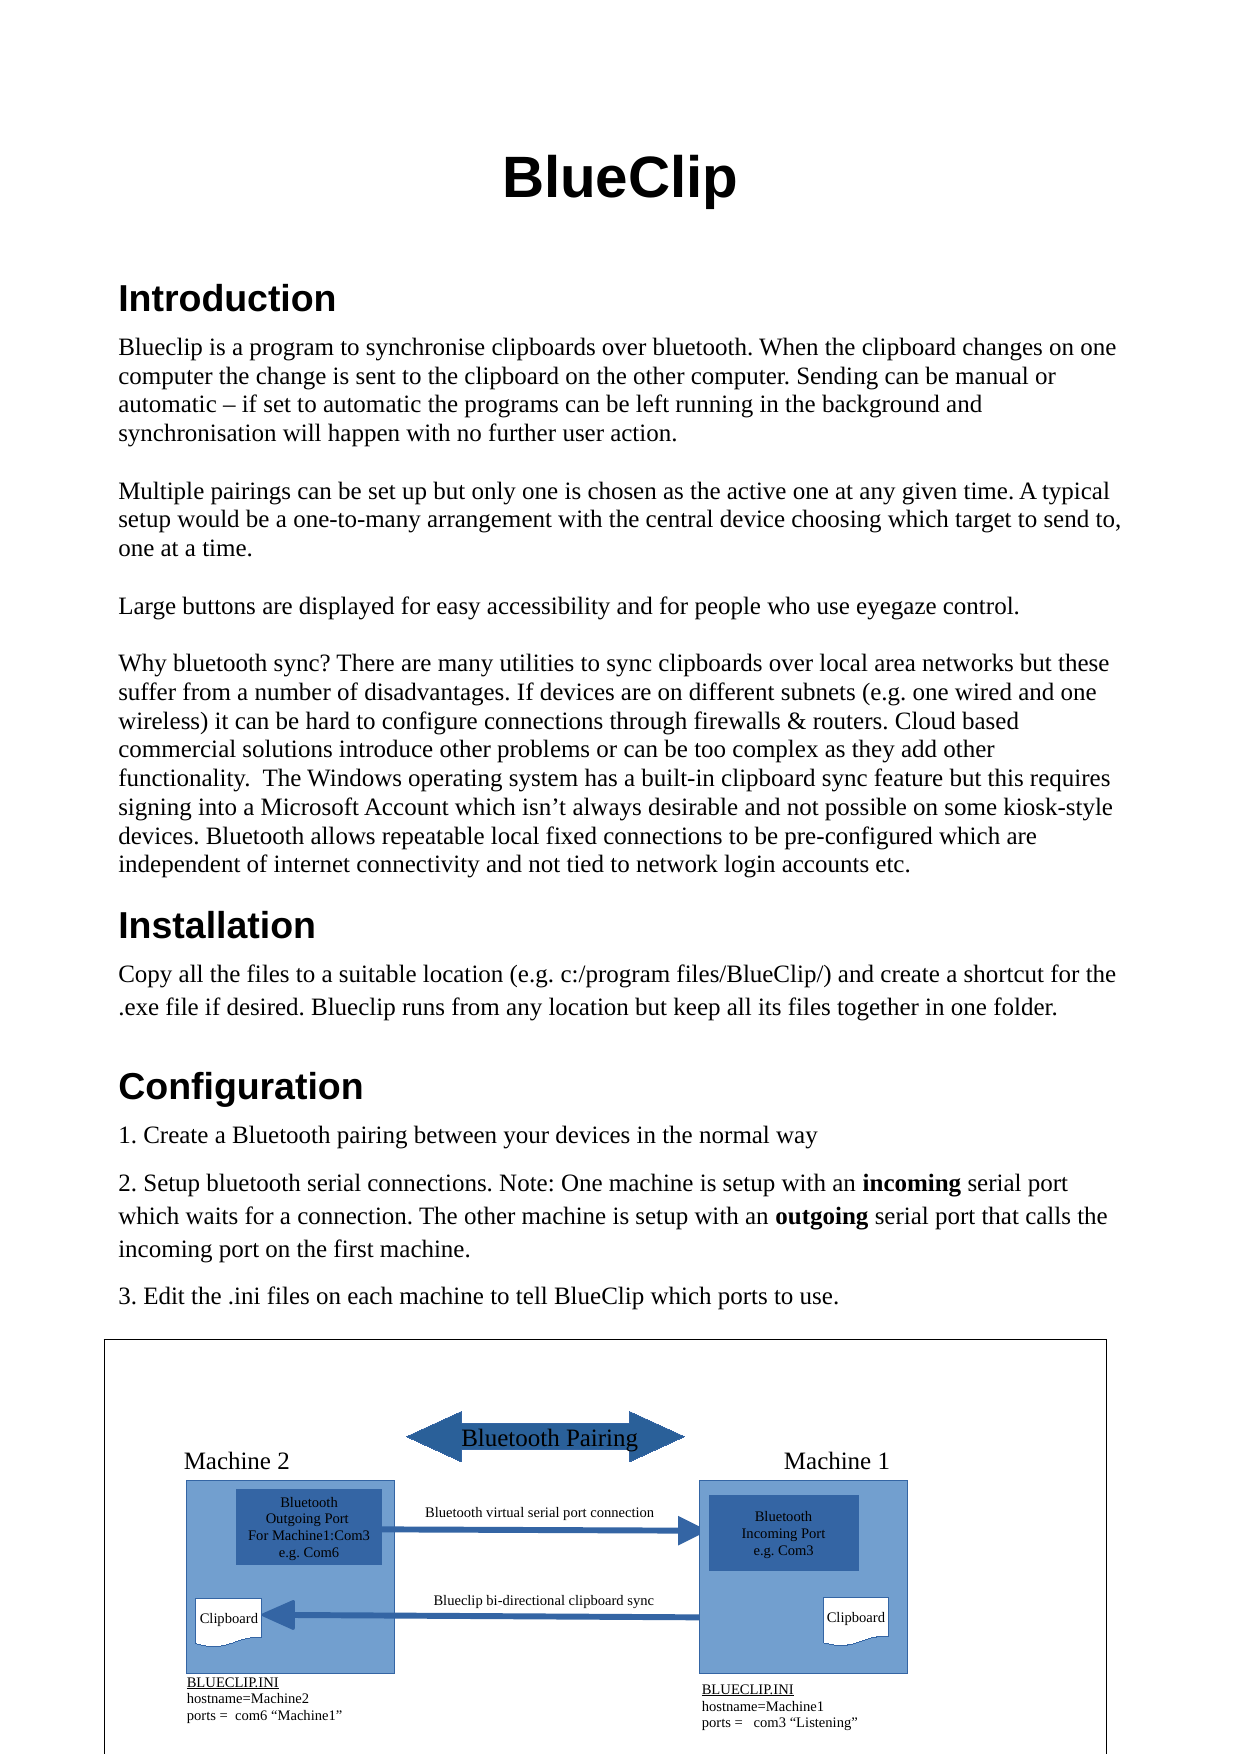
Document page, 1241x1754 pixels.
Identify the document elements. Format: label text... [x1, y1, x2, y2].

text 1. Create a Bluetooth pairing between your devices in the normal way [118, 1120, 1122, 1149]
subtitle Introduction [118, 276, 1122, 319]
text Large buttons are displayed for easy accessibility and for people who use eyegaze control. [118, 591, 1122, 619]
text Copy all the files to a suitable location (e.g. c:/program files/BlueClip/) and create a shortcut for the .exe file if desired. Blueclip runs from any location but keep all its files together in one folder. [118, 959, 1122, 1021]
text 3. Edit the .ini files on each machine to tell BlueClip which ports to use. [118, 1281, 1122, 1310]
text 2. Setup bluetooth serial connections. Note: One machine is setup with an incoming serial port which waits for a connection. The other machine is setup with an outgoing serial port that calls the incoming port on the first machine. [118, 1168, 1122, 1263]
text Multiple pairings can be set up but only one is chosen as the active one at any given time. A typical setup would be a one-to-many arrangement with the central device choosing which target to send to, one at a time. [118, 476, 1122, 562]
text Blueclip is a program to synchronise clipboards over bluetooth. When the clipboard changes on one computer the change is sent to the clipboard on the other computer. Sending can be manual or automatic – if set to automatic the programs can be left running in the background and synchronisation will happen with no further user action. [118, 332, 1122, 447]
subtitle Installation [118, 903, 1122, 946]
subtitle Configuration [118, 1064, 1122, 1108]
title BlueClip [118, 143, 1122, 210]
text Why bluetooth sync? There are many utilities to sync clipboards over local area networks but these suffer from a number of disadvantages. If devices are on different subnets (e.g. one wired and one wireless) it can be hard to configure connections through firewalls & routers. Cloud based commercial solutions introduce other problems or can be too complex as they add other functionality. The Windows operating system has a built-in clipboard sync feature but this requires signing into a Microsoft Account which isn’t always desirable and not possible on some kiosk-style devices. Bluetooth allows repeatable local fixed connections to be pre-configured which are independent of internet connectivity and not tied to network login accounts etc. [118, 648, 1122, 878]
